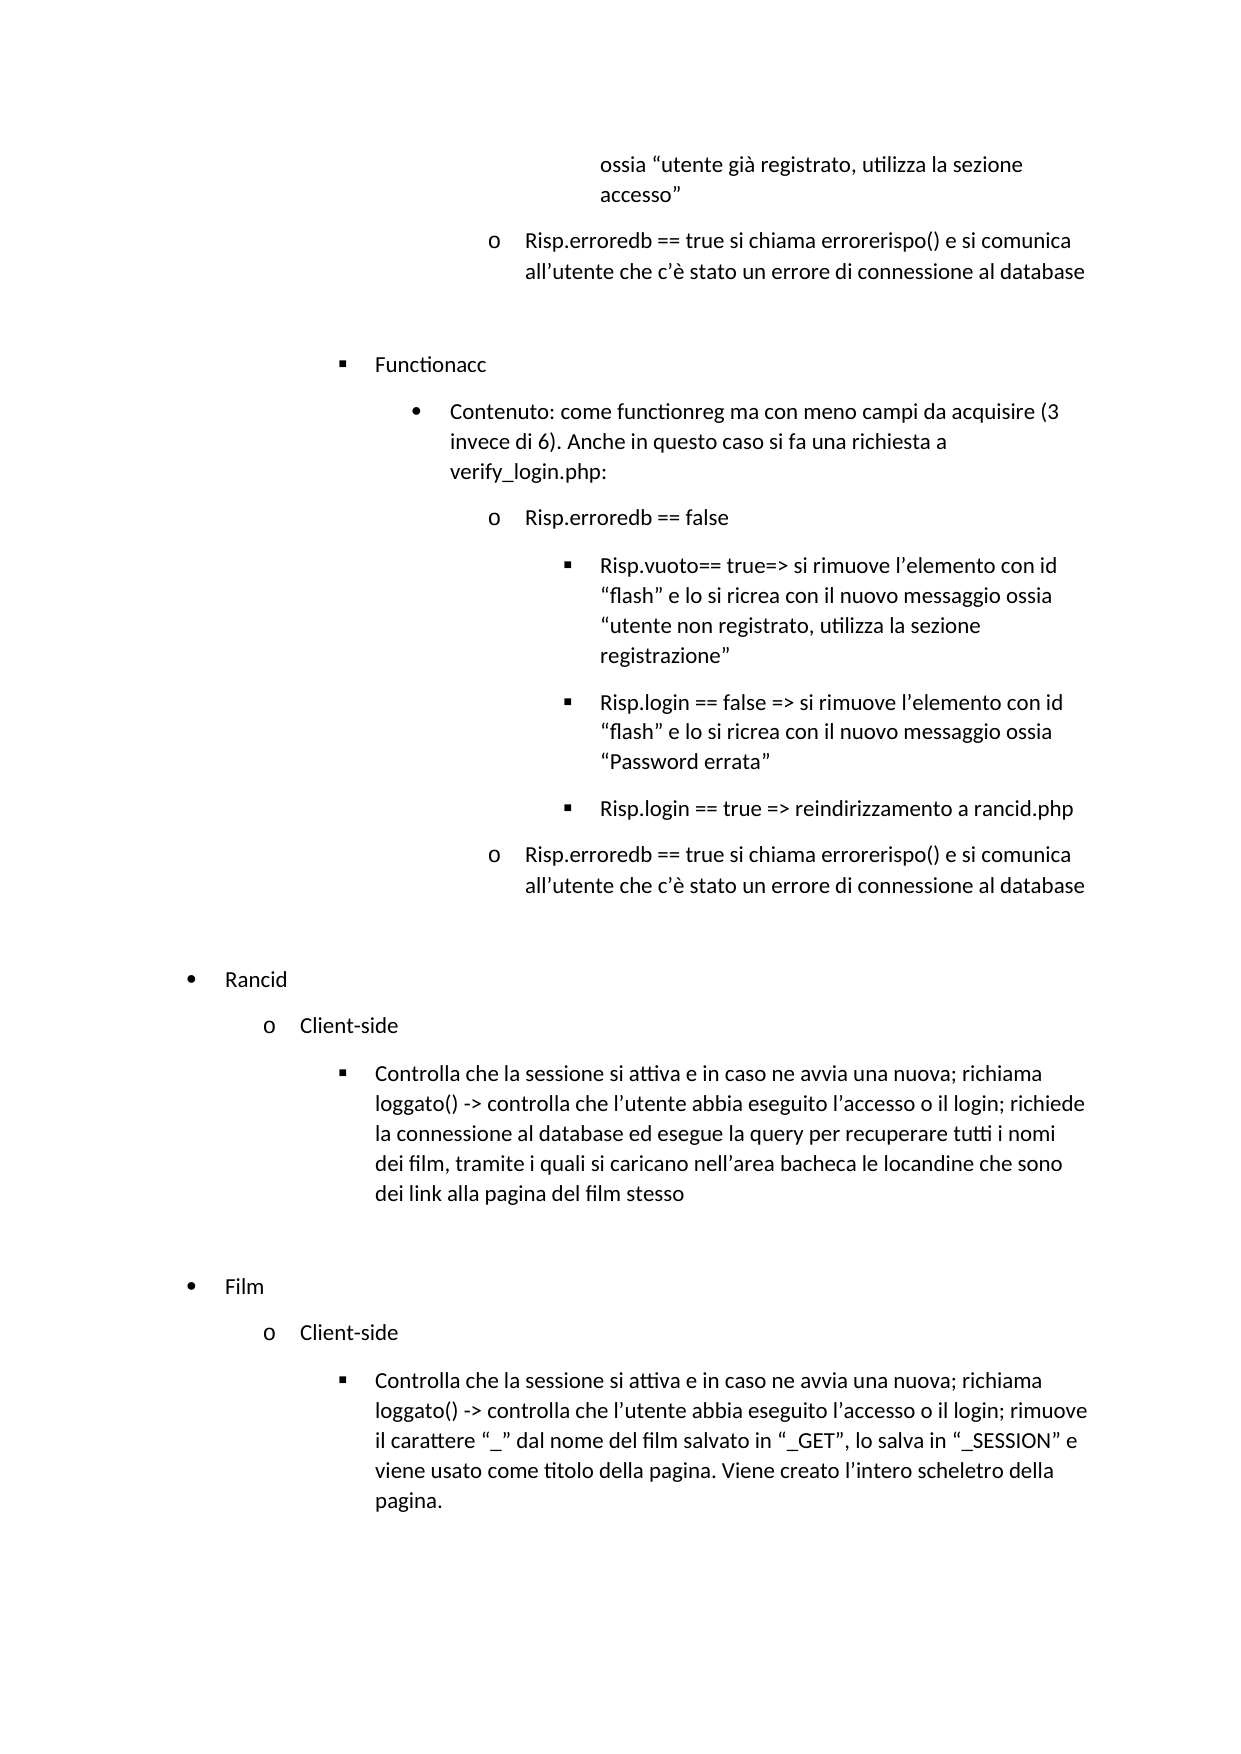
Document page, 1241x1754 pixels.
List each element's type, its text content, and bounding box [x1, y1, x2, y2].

list ossia “utente già registrato, utilizza la sezione accesso” [562, 150, 1090, 208]
list Controlla che la sessione si attiva e in caso ne avvia una nuova; richiama loggato() -> controlla che l’utente abbia eseguito l’accesso o il login; rimuove il carattere “_” dal nome del film salvato in “_GET”, lo salva in “_SESSION” e viene usato come titolo della pagina. Viene creato l’intero scheletro della pagina. [337, 1366, 1090, 1514]
list Client-side [262, 1011, 1090, 1040]
list Controlla che la sessione si attiva e in caso ne avvia una nuova; richiama loggato() -> controlla che l’utente abbia eseguito l’accesso o il login; richiede la connessione al database ed esegue la query per recuperare tutti i nomi dei film, tramite i quali si caricano nell’area bacheca le locandine che sono dei link alla pagina del film stesso [337, 1059, 1090, 1207]
list Risp.erroredb == false [487, 503, 1090, 533]
list Film [187, 1272, 1090, 1300]
list Client-side [262, 1318, 1090, 1347]
list Rancid [187, 965, 1090, 993]
list Risp.login == true => reindirizzamento a rancid.php [562, 794, 1090, 822]
list Risp.login == false => si rimuove l’elemento con id “flash” e lo si ricrea con il nuovo messaggio ossia “Password errata” [562, 688, 1090, 775]
list Risp.erroredb == true si chiama errorerispo() e si comunica all’utente che c’è stato un errore di connessione al database [487, 841, 1090, 899]
list Risp.erroredb == true si chiama errorerispo() e si comunica all’utente che c’è stato un errore di connessione al database [487, 226, 1090, 286]
list Risp.vuoto== true=> si rimuove l’elemento con id “flash” e lo si ricrea con il nuovo messaggio ossia “utente non registrato, utilizza la sezione registrazione” [562, 551, 1090, 669]
list Contenuto: come functionreg ma con meno campi da acquisire (3 invece di 6). Anche in questo caso si fa una richiesta a verify_login.php: [412, 397, 1090, 485]
list Functionacc [337, 351, 1090, 379]
